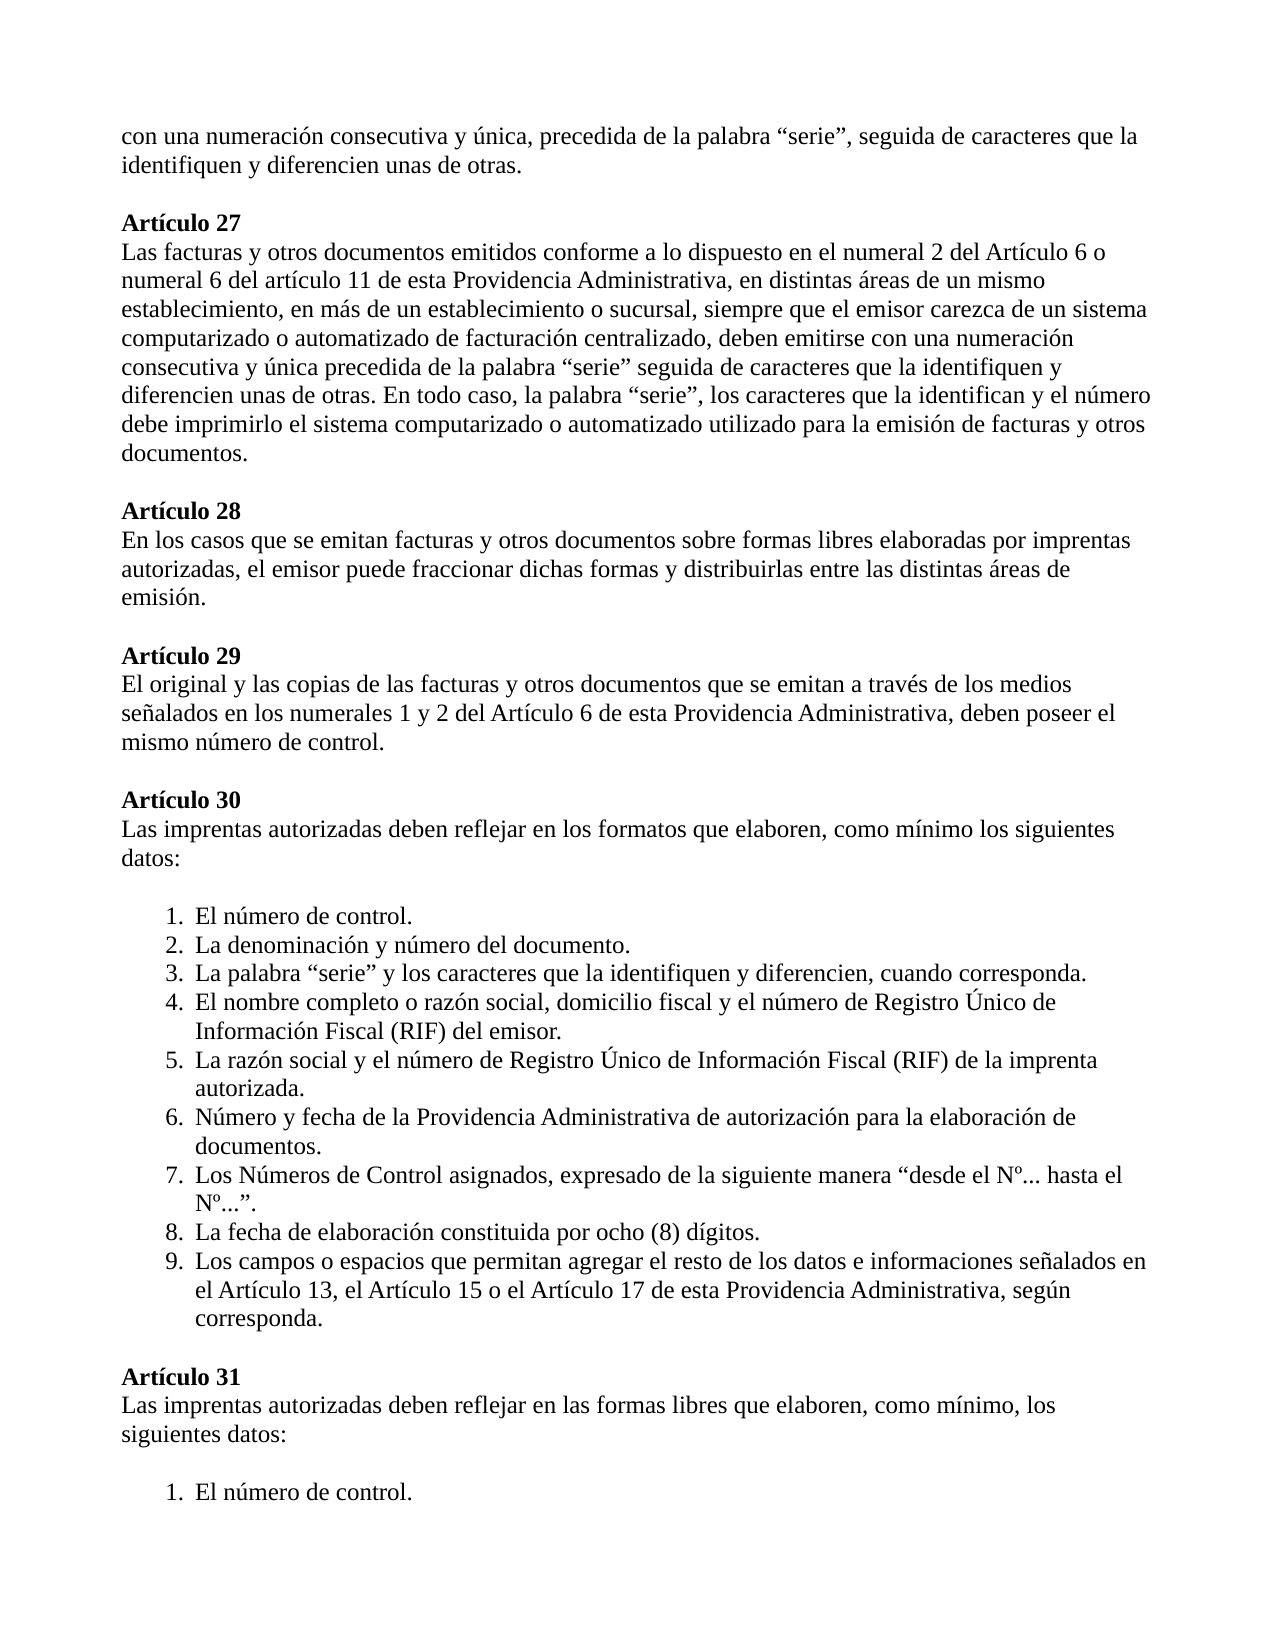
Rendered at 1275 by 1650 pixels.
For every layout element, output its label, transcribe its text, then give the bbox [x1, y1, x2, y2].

table_cell El Superintendente del Servicio Nacional Integrado de Administración Aduanera y Tributaria(SENIAT), en ejercicio de las atribuciones establecidas en los numerales 1, 8 y 36 del artículo 4 dela Ley del Servicio Nacional Integrado de Administración Aduanera y Tributaria, y de conformidadcon lo dispuesto en los artículos 54 y 57 del Decreto con Rango Valor y Fuerza de Ley queEstablece el Impuesto al Valor Agregado, en los artículos 5, 63, 64, 65 y 66 de su ReglamentoGeneral, en el artículo 91 de la Ley de Impuesto Sobre la Renta y en el artículo 175 de suReglamento.dicta la siguiente: PROVIDENCIA ADMINISTRATIVA QUE ESTABLECE LAS NORMAS GENERALES DEEMISIÓN DE FACTURAS Y OTROS DOCUMENTOS Capítulo I Disposiciones Generales Artículo 1 La presente Providencia Administrativa, tiene por objeto establecer las normas que rigen la emisión de facturas, órdenes de entrega o guías de despacho, notas de débito, notas de crédito, y los certificados de débito fiscal exonerado, de conformidad con la normativa que regula la tributación nacional atribuida al Servicio Nacional Integrado de Administración Aduanera y Tributaria(SENIAT). Artículo 2 El régimen previsto la presente Providencia Administrativa será aplicable a: Las personas jurídicas y las entidades económicas sin personalidad jurídica. Las personas naturales cuyos ingresos anuales sean superiores a un mil quinientas unidades tributarias (1.500 U.T.). Las personas naturales cuyos ingresos anuales sean iguales o inferiores a un mil quinientas unidades tributarias (1.500 U.T.), que sean contribuyentes ordinarios del impuesto al valor agregado. Las personas naturales cuyos ingresos anuales sean iguales o inferiores a un mil quinientas unidades tributarias (1.500 U.T.), que no sean contribuyentes ordinarios del impuesto al valor agregado, únicamente cuando emitan facturas que deban ser empleadas como prueba del desembolso por el adquirente del bien o el receptor del servicio, conforme a lo previsto en la Ley de Impuesto sobre la Renta. El resto de las facturas emitidas por las personas a las que hace referencia este numeral, deberán emitirse conforme a lo dispuesto en esta Providencia Administrativa o cumpliendo lo establecido en la Providencia Administrativa Nº 1.677, publicada en la Gaceta Oficial de la República Bolivariana de Venezuela Nº 37.661 del 31 de marzo del 2.003. Artículo 3 Están excluidas de la aplicación de esta Providencia Administrativa las siguientes operaciones: Las ventas de bienes inmuebles. Las importaciones no definitivas de bienes muebles. Las operaciones y servicios en general realizados por los bancos, institutos de créditos o empresas regidas por el Decreto Nº 6.287 con Rango, Valor y Fuerza de Ley de Reforma Parcial de la Ley General de Bancos y Otras Instituciones Financieras, incluidas las empresas de arrendamiento financiero y los fondos del mercado monetario; así como las realizadas por las instituciones bancarias de crédito o financieras regidas por leyes especiales, las instituciones y fondos de ahorro, los fondos de pensión, los fondos de retiro y previsión social y las entidades de ahorro y préstamo; con excepción de las operaciones de arrendamiento financiero o leasing en los términos establecidos en el parágrafo primero del artículo 5 del Decreto con Rango, Valor y Fuerza de Ley que Establece el Impuesto al Valor Agregado, las cuales deberán cumplir las disposiciones establecidas en esta Providencia Administrativa. Las operaciones realizadas por las bolsas de valores y las bolsas agrícolas, así como la comisión que los puestos de bolsas agrícolas cobren a sus clientes por el servicio prestado por la compra de productos y títulos de origen o destino agropecuario. Los servicios prestados bajo relación de dependencia de conformidad con la Ley Orgánica del Trabajo. Las actividades y operaciones realizadas por los entes creados por el Ejecutivo Nacional de conformidad con lo dispuesto en el Código Orgánico Tributario, con el objeto de asegurar la administración eficiente de los tributos de su competencia; así como las realizadas por los entes creados por los Estados o Municipios para los mismos fines. Los servicios de transporte público nacional de personas por vía terrestre. Los servicios médico-asistenciales y odontológicos, de cirugía y hospitalización, prestados por entes públicos. Las actividades realizadas por los parques nacionales, zoológicos, museos, centros culturales e instituciones similares, cuando se trate de entes sin fines de lucro exentos de impuesto sobre la renta. Los servicios educativos prestados por entes públicos. Los servicios de hospedaje, alimentación y sus accesorios, a estudiantes, ancianos, personas con discapacidad, excepcionales o enfermas, cuando sean prestados dentro de una institución destinada exclusivamente a servir a estos usuarios, siempre que esté exenta del impuesto sobre la renta. El Servicio Nacional Integrado de Administración Aduanera y Tributaria (SENIAT), dentro del plazo de dos (2) años contado a partir de la entrada en vigencia de esta Providencia Administrativa, deberá dictar las normas especiales de emisión de facturas y demás documentos que serán aplicables para las operaciones y servicios mencionados en los numerales 1, 3 y 4 del presente artículo. Artículo 4 El Servicio Nacional Integrado de Administración Aduanera y Tributaria (SENIAT), mediante Providencia Administrativa de carácter general, podrá autorizar la sustitución de las facturas y otros documentos o simplificar los requisitos exigidos para su emisión, tomando en consideración las características de los emisores y de las operaciones que se realicen. Artículo 5 El Servicio Nacional Integrado de Administración Aduanera y Tributaria (SENIAT), mediante Providencia Administrativa de carácter general, establecerá las normas para regular las imprentas autorizadas, las máquinas fiscales y, en general, la elaboración de las facturas y otros documentos. Capítulo II De los Medios de Emisión Artículo 6 Los sujetos regidos por esta Providencia Administrativa, deben emitir las facturas, las notas de débito y de crédito a través de los siguientes medios: Sobre formatos elaborados por imprentas autorizadas por el Servicio Nacional Integrado de Administración Aduanera y Tributaria (SENIAT). Sobre formas libres elaboradas por imprentas autorizadas por el Servicio Nacional Integrado de Administración Aduanera y Tributaria (SENIAT). En ningún caso, las facturas y otros documentos podrán emitirse manualmente sobre formas libres. Mediante Máquinas Fiscales. La adopción de cualquiera de los medios establecidos en este artículo queda a la libre elección de los contribuyentes, salvo lo previsto en el Artículo 8 de esta Providencia Administrativa. Los sujetos pasivos que no estén obligados al uso de máquinas fiscales, podrán utilizar simultáneamente más de un medio de emisión de facturas y otros documentos. Artículo 7 A los fines de lo previsto en esta Providencia Administrativa se entiende por: Formato elaborado por imprentas autorizadas: medio de emisión que debe contener desde la imprenta los datos y campos señalados en el Artículo 30 de esta Providencia Administrativa. Forma libre elaborada por imprentas autorizadas: medio de emisión que debe contener desde la imprenta los datos señalados en el Artículo 31 de esta Providencia Administrativa. Sistemas computarizados o automatizados para la emisión de facturas y otros documentos: herramienta tecnológica informática que permite imprimir la información correspondiente a las operaciones realizadas por los contribuyentes, sobre los formatos o formas libres elaborados por las imprentas autorizadas. Artículo 8 Los contribuyentes ordinarios del impuesto al valor agregado, los sujetos que realicen operaciones en Almacenes Libres de Impuestos (Duty Free Shops); y los sujetos que no califiquen como contribuyentes ordinarios del impuesto al valor agregado, deben utilizar exclusivamente Máquinas Fiscales para la emisión de facturas, cuando concurran las siguientes circunstancias: Obtengan ingresos brutos anuales superiores a un mil quinientas unidades tributarias (1.500U.T.). Realicen mayor número de operaciones de ventas o prestaciones de servicios con sujetos que no utilicen la factura como prueba del desembolso o del crédito fiscal según corresponda. Desarrollen conjunta o separadamente alguna de las actividades que se indican a continuación: Venta de alimentos, bebidas, cigarrillos y demás manufacturas de tabaco, golosinas, confiterías, bombonerías y otros similares. Venta de productos de limpieza de uso doméstico e industrial. Ventas de partes, piezas, accesorios, lubricantes, refrigerantes y productos de limpieza de vehículos automotores, así como el servicio de mantenimiento y reparación de vehículos automotores, siempre que estas operaciones se efectúen independientemente de la venta de los vehículos. A los efectos de este numeral se entenderá por vehículo automotor cualquier medio de transporte de tracción mecánica. Venta de materiales de construcción, artículos de ferretería, herramientas, equipos y materiales de fontanería, plomería y repuestos, partes y piezas de aire acondicionado, así como la venta de pinturas, barnices y lacas, vidrios y objetos de vidrio, vidrios y el servicio de instalación, cuando corresponda Venta de artículos de perfumería, cosméticos y de tocador. Venta de relojes y artículos de joyería, así como su reparación y servicio técnico. Venta de juguetes para niños y adultos, muñecos que representan personas o criaturas, modelos a escalas, sus accesorios, así como la venta o alquiler de películas y juegos. Venta de artículos de cuero, textiles, calzados, prendas de vestir, accesorios para prendas de vestir, artículos deportivos, maletas, bolsos de manos, accesorios de viaje y artículos similares, y sus servicios de reparación. Venta de flores, plantas, semillas, abonos, así como los servicios de floristería. Servicio de comida y bebidas para su consumo dentro o fuera de establecimiento tales como: restaurantes, bares, cantinas, panaderías, cafés o similares; incluyendo los servicios de comidas y bebidas a domicilio. Venta de productos farmacéuticos, medicinales, nutricionales, ortopédicos, lentes y sus accesorios. Venta de equipos de computación, sus partes, piezas, accesorios y consumibles, así como la venta de equipos de impresión y fotocopiado, sus partes, piezas y accesorios. Servicios de belleza, estética y acondicionamiento físico, tales como peluquerías, barberías, gimnasios, centro de masajes corporales y servicios conexos. Servicio de lavado y pulitura de vehículos automotores. Servicio de estacionamiento de vehículos automotores. Servicio de fotocopiado, impresión, encuadernación y revelado fotográfico. Servicios de alojamiento y hospedaje, prestados en hoteles, moteles, posadas y casa de huéspedes. Servicios de alquiler de cajas de correo o apartados postales (P.O. BOX). Venta de electrodomésticos o sus accesorios y repuestos. Ventas de libros, papelerías y artículos de oficina. Venta de muebles para el hogar y oficinas. Los sujetos pasivos dedicados a las actividades económicas previstas en el literal j del numeral 3 del presente artículo, deben emplear como medio de facturación obligatoria máquinas fiscales, independientemente que hayan obtenido o no la cantidad de ingresos establecidos en el numeral 1de este artículo. El Servicio Nacional Integrado de Administración Aduanera y Tributaria (SENIAT), mediante Providencia Administrativa de carácter general, podrá incluir o excluir determinadas actividades, alos fines de la aplicación, del presente artículo. A los fines del cálculo de los ingresos brutos y del número de operaciones a que se refieren los numerales 1 y 2 de este artículo, se deben considerar las operaciones realizadas durante el año calendario inmediato anterior al que esté en curso. Una vez nacida la obligación de utilizar máquinas fiscales, el sujeto no podrá utilizar otro medio de facturación, salvo en los casos previstos en el Artículo 11 de esta Providencia Administrativa. Artículo 9 Los sujetos regidos por esta Providencia Administrativa, deben emitir las órdenes de entrega o guías de despacho únicamente mediante los medios previstos en los numerales 1 y 2 del artículo 6, salvo que sean elaboradas por entes públicos nacionales, en los términos y condiciones que establezca la normativa aplicable. En los casos en que se utilicen Máquinas Fiscales como medio de facturación, las órdenes de entrega o guías de despacho deben emitirse sobre formatos elaborados por imprentas autorizadas. Artículo 10 Cuando los sistemas computarizados o automatizados para la emisión de facturas y otros documentos, se encuentren inoperantes o averiados, los documentos deberán emitirse sobre formatos elaborados por imprentas autorizadas, con el número del documento precedido de la palabra “serie”, seguida de caracteres que la identifiquen y diferencien. En estos casos, los emisores deben mantener permanentemente en el establecimiento los referidos formatos, a los fines de dar cumplimiento a lo establecido en este artículo. Artículo 11 Los usuarios obligados a utilizar Máquinas Fiscales conforme a lo establecido en el Artículo 8 de esta Providencia Administrativa, no pueden emplear simultáneamente otro medio para emitir facturas y notas de débito o de crédito, salvo cuando ocurra alguna de las situaciones que se enumeran a continuación, en cuyo caso deberán emitir dichos documentos sobre formatos elaborados por imprentas autorizadas: La Máquina Fiscal empleada no sea capaz de imprimir el nombre o razón social y el número de Registro Único de Información Fiscal (RIF) del adquirente o receptor de los bienes o servicios, cuando las operaciones se realicen entre contribuyentes ordinarios del impuesto al valor agregado o cuando las operaciones se realicen por sujetos que no califiquen como contribuyentes ordinarios del impuesto al valor agregado y se requiera el documento como prueba del desembolso, con forme a lo previsto en la Ley de Impuesto sobre la Renta. En este caso, si la factura de la Máquina Fiscal fue emitida, la misma debe anexarse a la copia de la factura emitida sobre formatos elaborados por imprentas autorizadas. La Máquina Fiscal se encuentre inoperante o averiada. La Máquina Fiscal no pueda emitir notas de débito y notas de crédito. El usuario realice operaciones por cuenta de terceros. El usuario realice operaciones de exportación. El usuario realice operaciones de ventas fuera del establecimiento a través de ruteros, vendedores a domicilio, representantes y otros similares a los aquí señalados. El usuario realice operaciones en donde debe emitir más de una copia de la factura, por exigencias de normas legales o reglamentarias, así como por solicitud de los órganos y entes públicos. Los usuarios de Máquinas Fiscales deben mantener permanentemente en el establecimiento los formatos elaborados por imprentas autorizadas, a los fines de dar cumplimiento a lo establecido en este artículo. Artículo 12 El Servicio Nacional Integrado de Administración Aduanera y Tributaria (SENIAT), mediante Providencia Administrativa de carácter general, podrá autorizar el uso de medios distintos a los previstos en el Artículo 6 de esta Providencia Administrativa, para la emisión de facturas y otros documentos. Capítulo III De los Documentos Sección I De las facturas Artículo 13 Las facturas emitidas sobre formatos o formas libres, por los contribuyentes ordinarios del impuesto al valor agregado, deben cumplir los siguientes requisitos: Contener la denominación de “Factura”. Numeración consecutiva y única. Número de Control preimpreso. Total de los Números de Control asignados, expresado de la siguiente manera “desde el Nº... hasta el Nº...”. Nombre y Apellido o razón social, domicilio fiscal y número de Registro Único de Información Fiscal (RIF) del emisor. Fecha de emisión constituida por ocho (8) dígitos. Nombre y Apellido o razón social y número de Registro Único de Información Fiscal (RIF), del adquirente del bien o receptor del servicio. Podrá prescindirse del número de Registro Único de Información Fiscal (RIF), cuando se trate de personas naturales que no requieran la factura a efectos tributarios, en cuyo caso deberá expresarse, como mínimo, el número de cédula de identidad o pasaporte, del adquirente o receptor. Descripción de la venta del bien o de la prestación del servicio, con indicación de la cantidad y monto. Podrá omitirse la cantidad en aquellas prestaciones de servicio que por sus característicasésta no pueda expresarse. Si se trata de un bien o servicio exento, exonerado o no gravado con elimpuesto al valor agregado, deberá aparecer al lado de la descripción o de su precio, el carácter E separado por un espacio en blanco y entre paréntesis según el siguiente formato: (E). En los casos que se carguen o cobren conceptos en adición al precio o remuneración convenidos o se realicen descuentos, bonificaciones, anulaciones y cualquier otro ajuste al precio, deberá indicarse la descripción y valor de los mismos. Especificación del monto total de la base imponible del impuesto al valor agregado, discriminada según la alícuota, indicando el porcentaje aplicable, así como la especificación del monto total exento o exonerado. Especificación del monto total del impuesto al valor agregado, discriminado según la alícuota indicando el porcentaje aplicable. Indicación del valor total de la venta de los bienes o de la prestación del servicio o de la suma de ambos, si corresponde. Contener la frase “sin derecho a crédito fiscal”, cuando se trate de las copias de las facturas. En los casos de operaciones gravadas con el impuesto al valor agregado, cuya contraprestación haya sido expresada en moneda extranjera, equivalente a la cantidad correspondiente en moneda nacional, deberán constar ambas cantidades en la factura, con indicación del monto total y del tipo de cambio aplicable. Razón social y el número de Registro Único de Información Fiscal (RIF), de la imprenta autorizada, así como la nomenclatura y fecha de la Providencia Administrativa de autorización. Fecha de elaboración de los formatos o formas libres por la imprenta autorizada, constituida por ocho (8) dígitos. Artículo 14 Las facturas emitidas mediante Máquinas Fiscales, por los contribuyentes ordinarios del impuesto al valor agregado, deben contener la siguiente información: La denominación “Factura”. Nombre y Apellido o razón social, número de Registro Único de Información Fiscal (RIF) y domicilio fiscal del emisor. Número consecutivo y único. La hora y fecha de emisión. Descripción, cantidad y monto del bien o servicio. Podrá omitirse la cantidad en las prestaciones de servicio que por sus características no puedan expresarse. En los casos en que las características técnicas de la Máquina Fiscal limiten la impresión de la descripción específica del bien o servicio, deben identificarse los mismos genéricamente. Si se tratare de productos o servicios exentos o exonerados o no sujetos del impuesto al valor agregado, debe aparecer junto con de la descripción de los mismos o de su precio, el carácter E separado por un espacio en blanco y entre paréntesis según el siguiente formato: (E). La descripción del bien o servicio debe estar separada, al menos, por un caracter en blanco de su precio. En caso de que la longitud de la descripción supere una línea el texto puede continuar en las líneas siguientes imprimiéndose el correspondiente precio en la última línea ocupada. En los casos que se carguen o cobren conceptos en adición al precio o remuneración convenidos o se realicen descuentos, bonificaciones, anulaciones y cualquier otro ajuste al precio, deberá indicarse la descripción y valor de los mismos. Especificación del monto total de la base imponible del impuesto al valor agregado, discriminada según la alícuota, indicando el porcentaje aplicable, así como la especificación del monto total exento o exonerado. Especificación del monto total del impuesto al valor agregado, discriminado según la alícuota indicando el porcentaje aplicable. En los casos de operaciones gravadas con el impuesto al valor agregado, cuya contraprestación haya sido expresada en moneda extranjera, equivalente a la cantidad correspondiente en moneda nacional, deben constar ambas cantidades en la factura, con indicación del monto total y del tipo de cambio aplicable. Indicación del valor total de la venta de los bienes o de la prestación del servicio o de la suma de ambos, si corresponde, precedido de la palabra “TOTAL” y, al menos, un espacio en blanco. Logotipo Fiscal seguido del Número de Registro de la Máquina Fiscal, los cuales deben aparecer en ese orden al final de la factura, en una misma línea, con al menos tres (3) espacios de separación. Las facturas emitidas mediante Máquinas Fiscales darán derecho a crédito fiscal o al desembolso, cuando, además de cumplir con todos los requisitos establecidos en este artículo, la misma imprima el nombre o razón social y el número de Registro Único de Información Fiscal (RIF) del adquirente o receptor de los bienes o servicios en la propia factura. Artículo 15 Las facturas emitidas sobre formatos o formas libres, por los sujetos que no califiquen como contribuyentes ordinarios del impuesto al valor agregado, deben contener la siguiente información: La denominación “Factura”. Numeración consecutiva y única. Número de control preimpreso. Total de los números de control asignados, expresado de la siguiente manera “desde el Nº... hasta el Nº...”. Nombre y Apellido o razón social, domicilio fiscal y número de Registro Único de Información Fiscal (RIF) del emisor. La expresión “Contribuyente Formal” o “no sujeto al impuesto al valor agregado”, de ser el caso. Fecha de emisión, constituida por ocho (8) dígitos. Nombre y Apellido o razón social y el número de Registro Único de Información Fiscal (RIF) del adquirente del bien o receptor del servicio. Podrá prescindirse del número de Registro Único de Información Fiscal (RIF) cuando se trate de personas naturales que no requieran la factura a efectos tributarios, en cuyo caso deberá expresarse, como mínimo, el número de cédula de identidad o pasaporte del adquirente o receptor. Descripción de la venta del bien o de la prestación del servicio, con indicación de la cantidad y monto. En los casos que se carguen o cobren conceptos en adición al precio o remuneración convenidos o se realicen descuentos, bonificaciones, anulaciones y cualquier otro ajuste al precio, deberá indicarse la descripción y valor de los mismos. En los casos de operaciones cuya contraprestación haya sido expresada en moneda extranjera, equivalente a la cantidad correspondiente en moneda nacional, deberán constar ambas cantidades en la factura, con indicación del monto total y del tipo de cambio aplicable. Indicación del valor total de la venta o la prestación del servicio, o de la suma de ambos, si corresponde. Razón social y el número de Registro Único de Información Fiscal (RIF) de la imprenta autorizada, así como la nomenclatura y fecha de la Providencia Administrativa de autorización. Fecha de elaboración de los formatos libres por la imprenta autorizada, constituida por ocho (8) dígitos. Artículo 16 Las facturas emitidas mediante Máquinas Fiscales, por los sujetos que no califiquen como contribuyentes ordinarios del impuesto al valor agregado, deben contener la siguiente información: La denominación “Factura”. Nombre y Apellido o razón social, número de Registro Único de Información Fiscal (RIF) y domicilio fiscal del emisor. La expresión “contribuyente formal” o “no sujeto al impuesto al valor agregado”, según sea el caso. Número consecutivo y único. La hora y fecha de emisión. Descripción, cantidad y monto del bien o servicio. Podrá omitirse la cantidad en las prestaciones de servicio que por sus características no puedan expresarse. En los casos en que las características técnicas de la máquina fiscal limiten la impresión de la descripción específica del bien o servicio, deben identificarse los mismos genéricamente. La descripción del bien o servicio debe estar separada, al menos, por un caracter en blanco de su precio. En caso de que la longitud de la descripción supere una línea, el texto podrá continuar en las líneas siguientes imprimiéndose el correspondiente precio en la última línea ocupada. En los casos que se carguen o cobren conceptos en adición al precio o remuneración convenidos o se realicen descuentos, bonificaciones, anulaciones y cualquier otro ajuste al precio, deberá indicarse la descripción y valor de los mismos. En los casos de operaciones cuya contraprestación haya sido expresada en moneda extranjera, equivalente a la cantidad correspondiente en moneda nacional, deberán constar ambas cantidades en la factura, con indicación del monto total y del tipo de cambio aplicable. Indicación del valor total de la venta de los bienes o de la prestación del servicio o de la suma de ambos, si corresponde, precedido de la palabra “TOTAL” y, al menos, un espacio en blanco. Logotipo Fiscal seguido del Número de Registro de la Máquina Fiscal, los cuales deberán aparecer en ese orden al final de la factura en una misma línea, con al menos tres (3) espacios de separación. En estos casos, las facturas emitidas mediante Máquinas Fiscales darán derecho al desembolso, cuando, además de cumplir con todos los requisitos establecidos en este artículo, la Máquina Fiscal sea capaz de imprimir el nombre o razón social y el número de Registro Único de Información Fiscal (RIF) del adquirente o receptor de los bienes o servicios. Artículo 17 Las facturas que se emitan a los fines de documentar las operaciones de exportación, deben cumplir los siguientes requisitos: Contener la denominación “Factura”. Numeración consecutiva y única. Número de Control preimpreso. Total de los Números de Control asignados, expresado de la siguiente manera “desde el Nº...hasta el Nº...”. Nombre y Apellido o razón social, domicilio fiscal y número de Registro Único de Información Fiscal (RIF) del emisor. Fecha de emisión, constituida por ocho (8) dígitos. Nombre y Apellido o razón social del adquirente del bien o receptor del servicio. Descripción de la venta del bien o de la prestación del servicio, con indicación de la cantidad y del monto. En los casos que se carguen o cobren conceptos en adición al precio o remuneración convenidos o se realicen descuentos, bonificaciones, anulaciones y cualquier otro ajuste al precio, deberá indicarse la descripción y valor de los mismos. Especificación del monto total de la base imponible, la alícuota aplicable y el valor total de la exportación, expresado en moneda extranjera y su equivalente en moneda nacional, con indicación del tipo de cambio. Razón social y el número de Registro Único de Información Fiscal (RIF), de la imprenta autorizada, y nomenclatura y fecha de la Providencia Administrativa de autorización. Fecha de elaboración de los formatos o formas libres por la imprenta autorizada, constituida por ocho (8) dígitos. Artículo 18 Las facturas emitidas en el extranjero por personas no residentes en el país, que estén destinadas a ser empleadas como prueba del desembolso a los fines del impuesto sobre la renta, están sujetas a las disposiciones legales del país respectivo, debiendo constar en ellas, como mínimo: Nombre completo o razón social y domicilio del prestador del servicio o del vendedor de los bienes. Descripción de la venta del bien o de la prestación del servicio y precio. Si el precio hace referencia a varios bienes o servicios iguales, se deberá indicar la cantidad. Fecha de emisión y monto total de la operación. Nombre completo o razón social y número de Registro Único de Información Fiscal (RIF), del adquirente del bien o receptor del servicio. En los casos de importación de bienes se sujetarán a lo establecido en la legislación aduanera. En todo caso, el contribuyente está en la obligación de presentar, a requerimiento de la Administración Tributaria, una traducción al castellano de las facturas. Artículo 19 Los emisores de facturas sobre formas libres elaboradas por imprentas autorizadas, o a través de máquinas fiscales, pueden contar con dispositivos de lectura de códigos de barra u otros mecanismos electrónicos que faciliten la captura de los datos relativos a la identificación del adquirente del bien o receptor del servicio. Sección II De las órdenes de entrega o guías de despacho Artículo 20 Las órdenes de entrega o guías de despacho deben emitirse únicamente para amparar el traslado de bienes muebles que no representen ventas. En los casos en que la Ley que establece el Impuesto al Valor Agregado disponga la posibilidad de amparar operaciones de ventas mediante órdenes de entrega o guías de despacho, la respectiva factura deberá emitirse dentro del mismo período de imposición, haciendo referencia a la orden de entrega o guía de despacho que soportó la entrega de bienes, excepto para las facturas impresas a través de máquinas fiscales. Artículo 21 El original y las copias de las órdenes de entregas o guías de despacho que se emitan, deben contener los enunciados “Orden de Entrega” o “Guía de Despacho”, los requisitos indicados en los numerales del 2, 3, 4, 5, 6, 15 y 16 del Artículo 13 de esta Providencia Administrativa y la expresión “sin derecho a crédito fiscal”. Cuando las órdenes de entrega o guías de despacho sean elaboradas por entes públicos nacionales, en los términos y condiciones que establezca la normativa aplicable, no se requerirá el cumplimiento de los requisitos previstos en los numerales 3,4, 15 y 16 del Artículo 13 de esta Providencia Administrativa. En las órdenes o guías deben detallarse los bienes que se trasladan, señalando la capacidad, peso o volumen, descripción, características y su precio. En los traslados que no representen ventas puede omitirse el precio, indicándose el motivo, tal como: reparación, traslado a depósitos, almacenes o bodegas de otros o del propio emisor contribuyente, traslado para su distribución u otras causas. Igualmente, debe indicarse el nombre y apellido o razón social y el número de Registro Único de Información Fiscal (RIF) del receptor de los bienes, o en su caso, del mismo emisor. Las órdenes de entrega o guías de despacho emitidas por los sujetos que no califiquen como contribuyentes ordinarios del impuesto al valor agregado, deben contener adicionalmente la expresión “contribuyente formal” o “no sujeto al impuesto al valor agregado”, según sea el caso. Sección III De las notas de débito y de crédito Artículo 22 Las notas de débito o de crédito deben emitirse en el caso de ventas de bienes o prestaciones deservicios que quedaren sin efecto parcial o totalmente u originaren un ajuste, por cualquier causa, y por las cuales se otorgaron facturas. El original y las copias de las notas de débito y de crédito, deben contener el enunciado: “Nota de Débito” o “Nota de Crédito”. Artículo 23 Las notas de débito y de crédito emitidas a través de los medios señalados en los numerales 1 y 2del Artículo 6 de esta Providencia Administrativa, deben cumplir con los requisitos previstos en el Artículo 13 o en el Artículo 15 de esta Providencia Administrativa, según sea el caso, con excepción de lo establecido en el numeral 1 de los referidos artículos. Igualmente, deben hacer referencia a la fecha, número y monto de la factura que soportó la operación. Artículo 24 Las notas de débito y de crédito emitidas a través de Máquinas Fiscales deben tener una numeración consecutiva y única y contener los requisitos señalados en el Artículo 14 o en el Artículo 16 de esta Providencia Administrativa, según sea el caso, con excepción de lo establecido en el numeral 1 de los referidos artículos. Igualmente, deben contener: Nombre y apellido o razón social y número de Registro Único de Información Fiscal (RIF) o cédula de identidad del comprador. Número y fecha de factura que soportó la operación. Número de Registro de la Máquina Fiscal a través de la cual se emitió la factura que soportó la operación. Número de control de la factura que soportó la operación, si ésta fue emitida sobre un formato o una forma libre. Sección IV De las Certificaciones de Débitos Fiscales Exonerados Artículo 25 Las certificaciones de Débito Fiscal Exonerado, deben emitirse únicamente, en los casos que así lo establezca el respectivo Decreto de Exoneración, sobre formatos o formas libres elaboradas por imprentas autorizadas, debiendo cumplir con los siguientes requisitos: Contener la denominación “Certificación de Débito Fiscal Exonerado” Numeración consecutiva y única. Número de control preimpreso. Total de los Números de Control, expresado de la siguiente manera “desde el Nº... hasta elNº...”. Nombre y Apellido o razón social, domicilio fiscal y número de Registro Único de Información Fiscal (RIF) del emisor. Fecha de emisión, constituida por ocho (8) dígitos. Nombre y Apellido o razón social y Número de Registro único de Información Fiscal (RIF) del Proveedor. Números, Fechas y Números de Control de las Facturas, Notas de Crédito y Notas de Débito, recibidas. Monto Total del Impuesto al Valor Agregado. Razón social y número de Registro Único de Información Fiscal (RIF), de la imprenta autorizada, así como la nomenclatura y fecha de la Providencia Administrativa de autorización. Fecha de elaboración del documento por la imprenta autorizada, constituida por ocho (8)dígitos. Incorporar los mecanismos de seguridad indicados por el emisor del certificado, que permitan verificar en forma fehaciente la autenticidad del documento, así como la integridad de todas sus partes esenciales. Sección V Disposiciones comunes Artículo 26 Las facturas y otros documentos emitidos conforme a lo dispuesto en el numeral 1 del Artículo 6 o numeral 6 del artículo 11 de esta Providencia Administrativa en distintas áreas de un mismo establecimiento, en más de un establecimiento o sucursal o fuera del establecimiento, deben emitirse con una numeración consecutiva y única, precedida de la palabra “serie”, seguida de caracteres que la identifiquen y diferencien unas de otras. Artículo 27 Las facturas y otros documentos emitidos conforme a lo dispuesto en el numeral 2 del Artículo 6 o numeral 6 del artículo 11 de esta Providencia Administrativa, en distintas áreas de un mismo establecimiento, en más de un establecimiento o sucursal, siempre que el emisor carezca de un sistema computarizado o automatizado de facturación centralizado, deben emitirse con una numeración consecutiva y única precedida de la palabra “serie” seguida de caracteres que la identifiquen y diferencien unas de otras. En todo caso, la palabra “serie”, los caracteres que la identifican y el número debe imprimirlo el sistema computarizado o automatizado utilizado para la emisión de facturas y otros documentos. Artículo 28 En los casos que se emitan facturas y otros documentos sobre formas libres elaboradas por imprentas autorizadas, el emisor puede fraccionar dichas formas y distribuirlas entre las distintas áreas de emisión. Artículo 29 El original y las copias de las facturas y otros documentos que se emitan a través de los medios señalados en los numerales 1 y 2 del Artículo 6 de esta Providencia Administrativa, deben poseer el mismo número de control. Artículo 30 Las imprentas autorizadas deben reflejar en los formatos que elaboren, como mínimo los siguientes datos: El número de control. La denominación y número del documento. La palabra “serie” y los caracteres que la identifiquen y diferencien, cuando corresponda. El nombre completo o razón social, domicilio fiscal y el número de Registro Único de Información Fiscal (RIF) del emisor. La razón social y el número de Registro Único de Información Fiscal (RIF) de la imprenta autorizada. Número y fecha de la Providencia Administrativa de autorización para la elaboración de documentos. Los Números de Control asignados, expresado de la siguiente manera “desde el Nº... hasta el Nº...”. La fecha de elaboración constituida por ocho (8) dígitos. Los campos o espacios que permitan agregar el resto de los datos e informaciones señalados en el Artículo 13, el Artículo 15 o el Artículo 17 de esta Providencia Administrativa, según corresponda. Artículo 31 Las imprentas autorizadas deben reflejar en las formas libres que elaboren, como mínimo, los siguientes datos: El número de control. El número de Registro Único de Información Fiscal (RIF) del emisor. La razón social y el número de Registro Único de Información Fiscal (RIF) de la imprenta autorizada. Número y fecha de la Providencia Administrativa de autorización para la elaboración de documentos. Los Números de Control asignados, expresados de la siguiente manera “desde el Nº… hasta elNº…” La fecha de elaboración constituida por ocho (8) dígitos. En ningún caso las imprentas deberán colocar en las formas libres, la denominación y el número del documento. Artículo 32 Cuando se utilicen medios propios para la emisión de facturas por cuenta de terceros, incluso, en los casos en que se realicen operaciones por cuenta de éstos, el emisor deberá cumplir lo establecido en esta Providencia Administrativa, señalando adicionalmente por cada sujeto a favor de quien se emite la factura: Nombre o razón social y número de Registro Único de Información Fiscal (RIF) del tercero. Descripción de la venta del bien o de la prestación del servicio, con indicación de la cantidad y monto. Si se trata de un bien o servicio exento, exonerado o no gravado con el impuesto al valor agregado deberá aparecer al lado de la descripción o de su precio, el carácter E separado por un espacio en blanco y entre paréntesis según el siguiente formato: (E). Especificación del monto total de la base imponible del impuesto al valor agregado, de ser el caso, discriminada según la alícuota, indicando el porcentaje aplicable, así como la especificación del monto total exento o exonerado. Especificación del monto total del impuesto al valor agregado, discriminado según la alícuota indicando el porcentaje aplicable, de ser el caso. Indicación del valor total de la venta de los bienes o de la prestación del servicio o de la suma de ambos, si corresponde. En los casos de operaciones gravadas con el impuesto al valor agregado, cuya contraprestación haya sido expresada en moneda extranjera, equivalente a la cantidad correspondiente en moneda nacional, deberán constar ambas cantidades en la factura, con indicación del monto total y del tipo de cambio aplicable. En tales casos, el emisor deberá entregar a los sujetos a favor de quienes se emite la factura, a más tardar dentro de los cinco días del mes siguiente a aquél en que se emite la factura, una copia certificada de la copia de la factura. El Servicio Nacional Integrado de Administración Aduanera y Tributaria (SENIAT), mediante Providencia Administrativa, podrá establecer el cumplimiento de determinados deberes y formalidades para la emisión de las referidas certificaciones. Artículo 33 Las facturas y otros documentos emitidos sobre formatos y formas libres deben ser de una página, con una longitud mínima de ocho (8) centímetros. Cuando las operaciones realizadas no puedan reflejarse en una sola página, se emitirán tantas facturas o documentos como sean necesarios, con un número de factura o documento distinto para cada uno. Podrá reflejarse, exclusivamente, en el reverso de la factura la siguiente información: Nombre y Apellido o razón social, domicilio fiscal y número de Registro Único de información Fiscal del emisor. La razón social y el número de Registro Único de Información Fiscal (RIF) de la imprenta autorizada. Número y fecha de la Providencia Administrativa de autorización para la elaboración de documentos otorgado a la imprenta. Los Números de Control asignados por la imprenta expresado de la siguiente manera desde el Nº... hasta el Nº...”. La fecha de elaboración del formato o la forma libre. Artículo 34 La fecha de emisión de los documentos, así como su fecha de elaboración por la imprenta, debe estructurarse con el siguiente formato: DDMMAAAA, donde DD serán los dos (2) dígitos del día, MM serán los dos (2) dígitos del mes y AAAA, serán los cuatro (4) dígitos del año. Los dígitos podrán separarse mediante caracteres en blanco o separadores entre ellos, tales como puntos, guiones y barras, entre otros. Artículo 35 Las facturas y otros documentos emitidos, sobre formatos o formas libres pueden ser diseñados según las necesidades del emisor para la realización de sus actividades, pero en todo caso deben cumplir con los requisitos exigidos en esta Providencia Administrativa. Artículo 36 Mientras no esté prescrita la obligación tributaria, los originales de las facturas y otros documentos que sean anulados, junto con su copia, deben ser conservados por el emisor a disposición del Servicio Nacional Integrado de Administración Aduanera y Tributaria (SENIAT). Artículo 37 Podrá omitirse la generación física de las respectivas copias cuando: Se emitan mensualmente cinco mil (5.000) o más documentos sobre formas libres. Sea conservada una imagen digital de cada documento original, mediante la transformación del documento físico a formato electrónico. Se registren las operaciones en el libro de venta, indicando, adicionalmente a los datos exigidos en las normas tributarias, el número de control de las formas libres utilizadas. No sea uno de los sujetos a que hace referencia el Artículo 8 de esta Providencia. Se transmitan mensualmente las operaciones efectuadas a la Administración Tributaria, según las especificaciones determinadas por ésta en su Portal Fiscal. Las imágenes digitales de los documentos deben ser conservadas en medios electrónicos o magnéticos que impidan la alteración de los datos y estén protegidas contra virus o daños que imposibiliten su visualización o reproducción, mientras no esté prescrita la obligación tributaria. Artículo 38 Cuando el emisor cambie de nombre, razón social o de domicilio y esta información se encuentre preimpresa en sus facturas y otros documentos, éstos sólo pueden ser utilizados hasta por treinta días continuos luego de producido el cambio o hasta agotar su existencia, lo que ocurra primero. Artículo 39 Las facturas y otros documentos que hubieren sido elaborados por imprentas cuya autorización sea posteriormente revocada pueden ser utilizados válidamente hasta agotar su existencia. Artículo 40 Las facturas y otros documentos que no hayan sido utilizados deben ser destruidos, previa autorización de la Gerencia Regional de Tributos Internos del domicilio fiscal del emisor o la que sea competente en virtud de su condición de sujeto pasivo especial, cuando: Se encontraren dañados de modo que resulte imposible su utilización. No puedan utilizarse por disposición del Servicio Nacional Integrado de Administración Aduanera y Tributaria (SENIAT), conforme se establezca en Providencia Administrativa de carácter general que al efecto sea dictada. Se produzcan cambios en la identificación del emisor o en su domicilio fiscal. La autorización para la destrucción de facturas y otros documentos debe solicitarse dentro de los quince días continuos después de ocurrida alguna de las causas señaladas en los numerales 1 y 2de este artículo. Para el caso regulado en el numeral 3 del presente artículo, la autorización deberá solicitarse dentro de los quince días continuos después de transcurrido el plazo establecido en el Artículo 38 de esta Providencia Administrativa. Artículo 41 Las facturas y otros documentos que se emitan no deben tener tachaduras ni enmendaduras, salvo en los casos que autorice el Servicio Nacional Integrado de Administración Aduanera y Tributaria(SENIAT), mediante Providencia Administrativa de carácter general. Artículo 42 Mientras no esté prescrita la obligación tributaria, los datos contenidos en las facturas y otros documentos deben ser legibles y permanecer sin alteraciones. Artículo 43 En los casos en que la pérdida de la factura, nota de débito o nota de crédito, obedezca a circunstancias no imputables al contribuyente receptor, tendrán el mismo valor probatorio que los originales, las certificaciones de las copias que, bajo fe de juramento, emitan los proveedores de los bienes y servicios. El Servicio Nacional Integrado de Administración Aduanera y Tributaria (SENIAT), mediante Providencia Administrativa, podrá establecer el cumplimiento de determinados deberes y formalidades para la emisión de las referidas certificaciones. La emisión de las certificaciones a las que hace referencia este artículo no menoscaba el ejercicio de las facultades de verificación, fiscalización y determinación de la Administración Tributaria. Artículo 44 Los emisores deberán solicitar por escrito, a las imprentas autorizadas la elaboración de formatos y formas libres, indicando el número de control inicial y el final, así como el número de documento inicial y el final en caso de requerir formatos. La numeración de control es consecutiva y única para cada emisor y está conformada por dos (2) campos, un identificador de dos (2) dígitos y un secuencial numérico de hasta ocho (8) dígitos. El Servicio Nacional Integrado de Administración Aduanera y Tributaria (SENIAT) publicará en su Portal Fiscal una lista de las imprentas autorizadas. Capítulo IV De los Usuarios de Máquinas Fiscales Artículo 45 El usuario de las Máquinas Fiscales debe cumplir con las siguientes obligaciones: Informar al distribuidor o al centro de servicio técnico autorizado, la desincorporación de cualquier Máquina Fiscal, sea por desuso, sustitución, agotamiento de las memorias o cualquier otra circunstancia que justifique su inutilización. Contratar exclusivamente los servicios de reparación o mantenimiento con fabricantes o sus representantes, o con los centros de servicio técnico autorizados por éstos. Conservar en el local y en buen estado el Libro de Control de Reparación y Mantenimiento. Modificar las alícuotas impositivas cuando se produzcan reformas legales de las mismas, siguiendo las instrucciones establecidas en el Manual del Usuario. Emitir el Reporte Global Diario o Reporte “Z” de las Máquinas Fiscales utilizadas, por cada día de operación. Tener en lugar visible, pantallas que muestren el precio de la venta o prestación de servicio, al momento de registrarlo. Tener por modelo de Impresora Fiscal, como mínimo, un panel de control que facilite la obtención del Reporte de Memoria Fiscal de todas las Impresoras Fiscales que posee. Conservar adecuadamente las unidades de memoria reemplazadas, de forma que posibilite la recuperación de los datos, por un plazo mínimo de cinco años, contados a partir del primero de enero del año siguiente a aquél en el cual hubieren sido removidas. Conservar en buen estado el Dispositivo de Seguridad y la Etiqueta Fiscal adheridas a la Máquina Fiscal. Emitir los Reportes de Memoria Fiscal, a solicitud del Servicio Nacional Integrado de Administración Aduanera y Tributaria (SENIAT). Guardar en orden cronológico y en buen estado los Rollos de Auditoría por un período de dos años continuos, contado a partir de la fecha de la última operación registrada en los rollos. Informar a la Gerencia Regional de Tributos Internos del Servicio Nacional Integrado de Administración Aduanera y Tributaria (SENIAT), correspondiente a su domicilio fiscal o la que sea competente en virtud de su condición de sujeto pasivo especial, de la pérdida de Máquinas Fiscales, dentro de los dos días hábiles siguientes de producida, debiendo anexar copia de la denuncia policial o judicial o denuncias de siniestros. Artículo 46 El usuario de la Máquina Fiscal no podrá bajo ninguna figura transmitir la propiedad o el uso de la misma, excepto cuando se trate de la transmisión de propiedad a un fabricante o representante autorizado para su enajenación. En estos casos, el usuario deberá conservar la memoria fiscal y de auditoría por el lapso de prescripción establecido en el Código Orgánico Tributario. Artículo 47 De comprobarse que las modificaciones o alteraciones a la Máquina Fiscal son imputables exclusivamente al usuario, ya sea a título de culpa o dolo, éste deberá sustituirla en el plazo de dos días hábiles, contados a partir de su comprobación, debiendo emitir facturas y otros documentos, sobre formatos elaborados por imprentas autorizadas, sin perjuicio de las sanciones a las que hubiere lugar. En estos casos, el usuario deberá conservar las memorias fiscales y de auditoría por el lapso de prescripción establecido en el Código Orgánico Tributario. Artículo 48 Durante la realización de sus operaciones comerciales, el usuario de la Máquina Fiscal, debe abstenerse de utilizar y tener dentro del local otro tipo de impresora no integrado a la Máquina Fiscal, para la totalización de las operaciones de ventas o prestaciones de servicio. Artículo 49 Queda expresamente prohibida a los sujetos prestadores de servicios obligados al uso de máquinas fiscales, señalados en el artículo 8 de la presente Providencia Administrativa, la emisión de cualquier otro tipo de documento distinto a facturas, que sean utilizados para informar el monto parcial o total de las operaciones efectuadas, tales como: estados de cuenta, reportes gerenciales, notas de consumo estados demostrativos y sus similares, aún cuando el medio de emisión lo permita. Disposiciones Transitorias Primera Las personas señaladas en el Artículo 2 de esta Providencia Administrativa podrán seguir emitiendo facturas y otros documentos que se hubieren elaborado conforme a lo dispuesto en la Providencia Administrativa Nº 0591 de fecha 28 de agosto de 2007, publicada en la Gaceta Oficial de la República Bolivariana de Venezuela Nº 38.776 de fecha 25 de septiembre de 2007, y en la Providencia Administrativa Nº 0257 de fecha 19 de agosto de 2008 publicada en la Gaceta Oficial de la República Bolivariana de Venezuela Nº 38.997, de fecha 19 de agosto de 2008, hasta agotar su existencia. Segunda Los sujetos pasivos obligados al uso de Máquinas Fiscales dedicados a las actividades económicas enunciadas en el numeral 3 y en el primer aparte del Artículo 8 de la presente Providencia Administrativa, no contemplados en la Providencia Administrativa Nº 0257, publicada en la Gaceta Oficial de la República Bolivariana de Venezuela Nº 38.997 de fecha 19 de agosto de2008, deben dar cumplimiento a esta obligación a partir del primer día del tercer mes calendario de su entrada en vigencia. Si el sujeto pasivo posee más de un establecimiento o sucursal podrá dar cumplimiento a esta obligación de manera progresiva, utilizando, en los locales que aún no haya instalado la Máquina Fiscal, los medio de emisión previstos en los numerales 1 y 2 del Artículo 6 de esta Providencia Administrativa. En todo caso, a partir de la fecha prevista en el encabezamiento de esta Disposición, todos los establecimientos o sucursales deberán utilizar Máquinas Fiscales Tercera Los sujetos pasivos que inicien actividades con posterioridad a la entrada en vigencia de esta Providencia Administrativa, que cumplan con lo establecido en los numerales 2 y 3 del artículo 8,están obligados a emplear, exclusivamente, máquinas fiscales como medio de emisión de facturas otros documentos, independientemente que hayan obtenido o no la cantidad de ingresos establecidos en el numeral 1 del mencionado artículo. Cuarta Las certificaciones de débito fiscal exonerado elaboradas con anterioridad a la entrada en vigencia de la presente Providencia Administrativa, podrán seguir utilizándose hasta el plazo de un (01) año, contado a partir de la publicación en la Gaceta Oficial de la República Bolivariana de Venezuela, o hasta agotarse su existencia, lo que ocurra primero. A partir de la entrada en vigencia de esta Providencia Administrativa, sólo podrá solicitarse la elaboración de certificaciones de débito fiscal exonerado a una imprenta autorizada, cumpliéndose con los requisitos establecidos en la presente Providencia Administrativa. Disposiciones Finales Primera Los documentos que se emitan en materia de Alcohol y Especies Alcohólicas, deben cumplir con las disposiciones de esta Providencia Administrativa y con lo dispuesto en el artículo 240 del Reglamento de la Ley de Impuesto Sobre Alcohol y Especies Alcohólicas, sin perjuicio de las disposiciones específicas que al efecto dicte el Servicio Nacional Integrado de Administración Aduanera y Tributaria (SENIAT). Segunda El Servicio Nacional Integrado de Administración Aduanera y Tributaria (SENIAT) dictará, mediante Providencia Administrativa de carácter general, las disposiciones que regulen la enajenación y utilización de máquinas expendedoras de bienes y servicios. Tercera Los contribuyentes y demás sujetos sometidos a las disposiciones de esta Providencia Administrativa, que no den cumplimiento a las normas en ella previstas, serán sancionados de conformidad con lo dispuesto en el Código Orgánico Tributario. Cuarta Los entes públicos nacionales no estarán obligados a cumplir las disposiciones contenidas en el Artículo 37 de esta Providencia, pudiendo éstos, en los casos que emitan más de cinco mil (5.000) facturas, obviar la generación física de sus copias. Quinta A los efectos de esta Providencia Administrativa, se entiende por Portal Fiscal la página Web htpp://www.seniat.gob.ve, o cualquiera otra que sea creada para sustituirla por el Servicio Nacional Integrado de Administración Aduanera y Tributaria (SENIAT). Sexta Quedan vigentes las disposiciones especiales de facturación establecidas en las Providencias Números 603, 0474 y 0456 de fechas 13/04/1998, 24/09/2004 y 07/07/2005, respectivamente, publicadas en las Gacetas Oficiales Números 36.435, 38.035 y 38.233 de fechas 17/04/199801/10/2004 y 21/07/2005, respectivamente. Séptima Esta Providencia Administrativa entrará en vigencia a partir de su publicación en la Gaceta Oficial de la República Bolivariana de Venezuela. Octava A partir de la publicación en Gaceta Oficial de esta Providencia Administrativa, que dará derogada la Providencia Administrativa Nº 0257 que establece las Normas Generales de Emisión de Facturas y Otros Documentos de fecha 19 de agosto de 2008, publicada en la Gaceta Oficial de la República Bolivariana de Venezuela Nº 38.997 de fecha 19 de agosto de 2008.Dado en Caracas a los días del mes de 2011. Años 201º de la Independencia, 152º de la Federación y 12º de la Revolución. Comuníquese y publíquese. JOSÉ DAVID CABELLO RONDÓN Superintendente del Servicio Nacional Integrado de Administración Aduanera y Tributaria Decreto Nº 5.851 del 01-02-2008 Gaceta Oficial Nº 38.863 del 01-02-2008 [118, 118, 1157, 1509]
